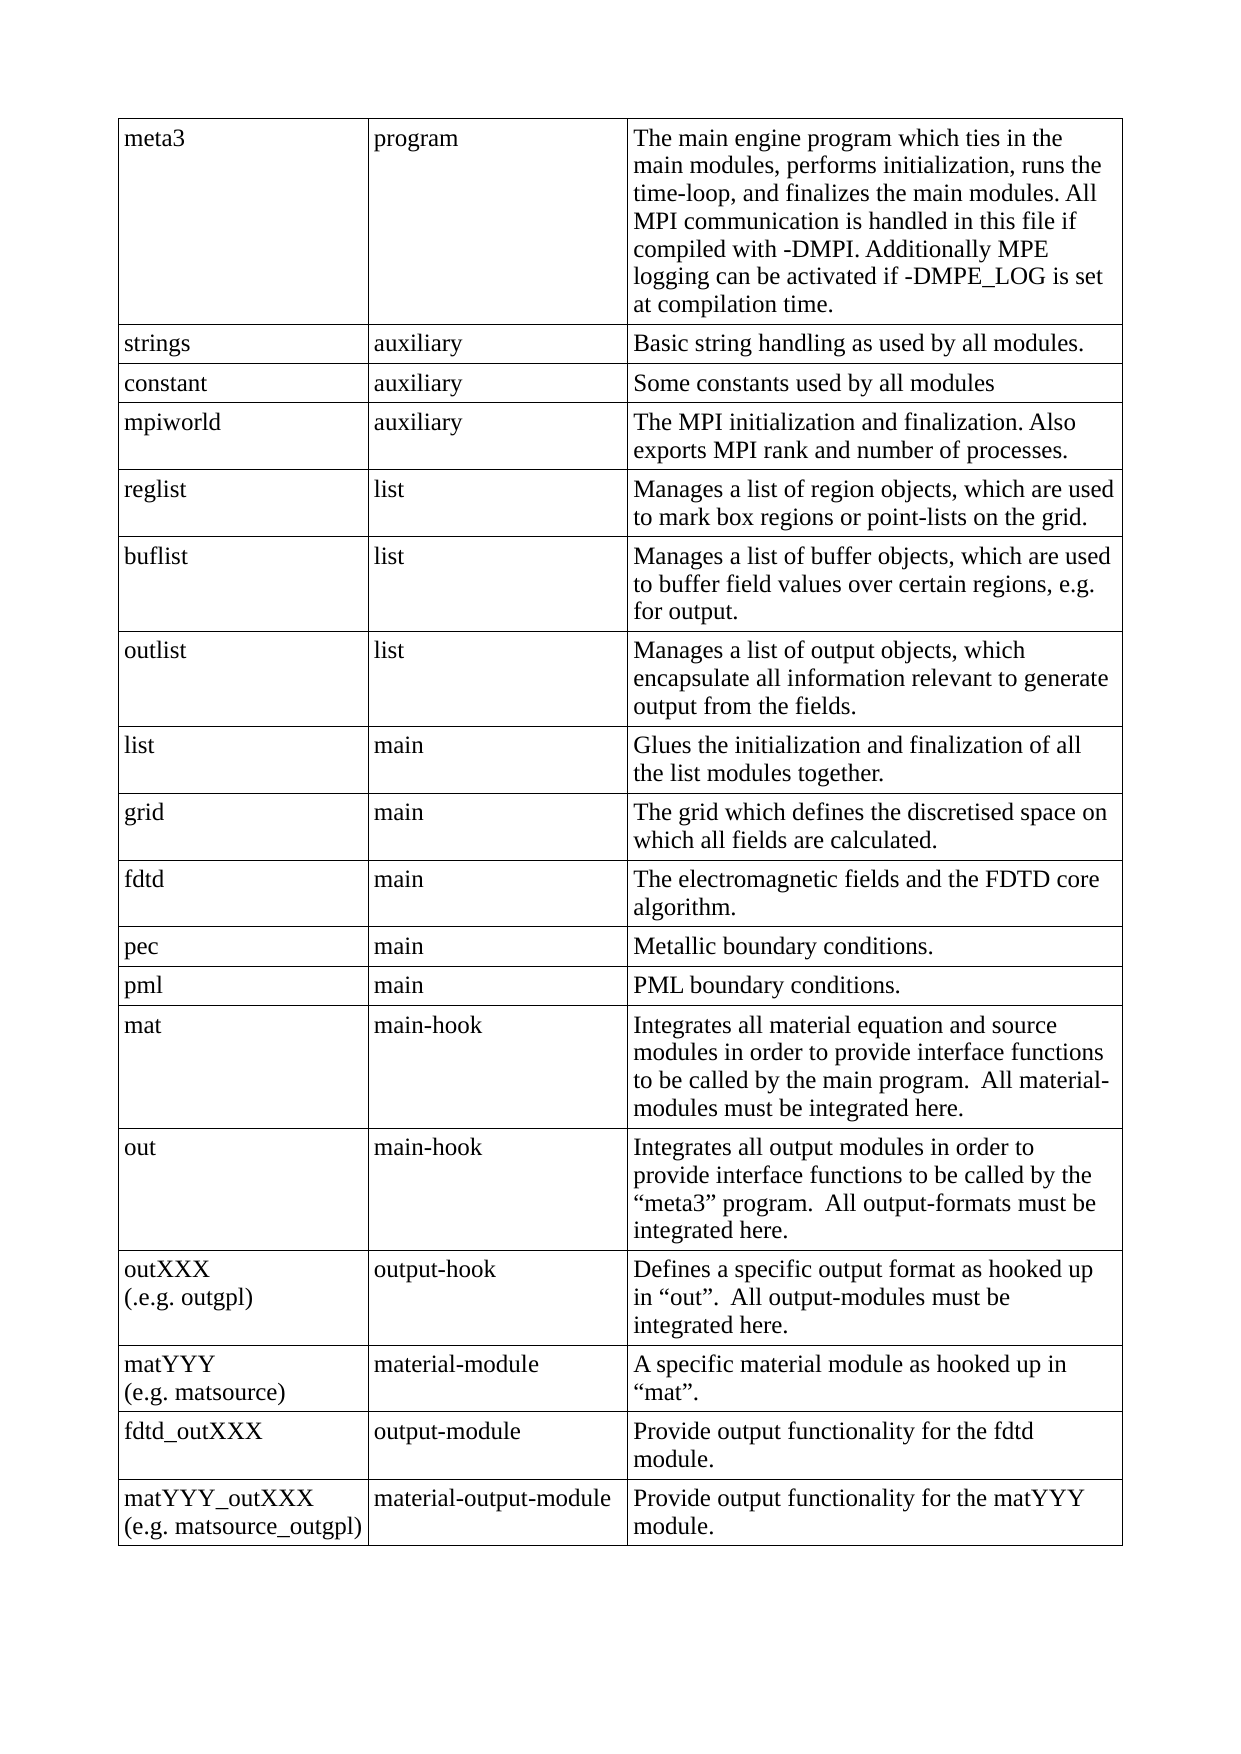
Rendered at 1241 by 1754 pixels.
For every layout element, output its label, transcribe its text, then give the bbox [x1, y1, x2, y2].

table_cell fdtd [119, 861, 368, 926]
table_cell output-hook [369, 1251, 627, 1344]
table_cell main-hook [369, 1129, 627, 1250]
table_cell meta3 [119, 119, 368, 324]
table_cell pec [119, 927, 368, 966]
table_cell out [119, 1129, 368, 1250]
table_cell The electromagnetic fields and the FDTD core algorithm. [628, 861, 1122, 926]
table_cell The MPI initialization and finalization. Also exports MPI rank and number of processes. [628, 403, 1122, 469]
table_cell buflist [119, 537, 368, 631]
table_cell main [369, 861, 627, 926]
table_cell list [369, 537, 627, 631]
table_cell list [369, 632, 627, 726]
table_cell main [369, 967, 627, 1005]
table_cell PML boundary conditions. [628, 967, 1122, 1005]
table_cell auxiliary [369, 364, 627, 402]
table_cell matYYY (e.g. matsource) [119, 1346, 368, 1411]
table_cell Integrates all material equation and source modules in order to provide interface functions to be called by the main program. All material-modules must be integrated here. [628, 1006, 1122, 1127]
table_cell mat [119, 1006, 368, 1127]
table_cell Provide output functionality for the fdtd module. [628, 1412, 1122, 1478]
table_cell constant [119, 364, 368, 402]
table_cell main [369, 794, 627, 859]
table_cell Glues the initialization and finalization of all the list modules together. [628, 727, 1122, 792]
table_cell Manages a list of output objects, which encapsulate all information relevant to generate output from the fields. [628, 632, 1122, 726]
table_cell The grid which defines the discretised space on which all fields are calculated. [628, 794, 1122, 859]
table_cell material-module [369, 1346, 627, 1411]
table_cell pml [119, 967, 368, 1005]
table_cell Metallic boundary conditions. [628, 927, 1122, 966]
table_cell grid [119, 794, 368, 859]
table_cell Basic string handling as used by all modules. [628, 325, 1122, 363]
table_cell matYYY_outXXX (e.g. matsource_outgpl) [119, 1480, 368, 1545]
table_cell Some constants used by all modules [628, 364, 1122, 402]
table_cell auxiliary [369, 325, 627, 363]
table_cell The main engine program which ties in the main modules, performs initialization, runs the time-loop, and finalizes the main modules. All MPI communication is handled in this file if compiled with -DMPI. Additionally MPE logging can be activated if -DMPE_LOG is set at compilation time. [628, 119, 1122, 324]
table_cell outlist [119, 632, 368, 726]
table_cell output-module [369, 1412, 627, 1478]
table_cell Integrates all output modules in order to provide interface functions to be called by the “meta3” program. All output-formats must be integrated here. [628, 1129, 1122, 1250]
table_cell A specific material module as hooked up in “mat”. [628, 1346, 1122, 1411]
table_cell outXXX (.e.g. outgpl) [119, 1251, 368, 1344]
table_cell mpiworld [119, 403, 368, 469]
table_cell program [369, 119, 627, 324]
table_cell strings [119, 325, 368, 363]
table_cell list [369, 470, 627, 536]
table_cell main [369, 727, 627, 792]
table_cell Defines a specific output format as hooked up in “out”. All output-modules must be integrated here. [628, 1251, 1122, 1344]
table_cell fdtd_outXXX [119, 1412, 368, 1478]
table_cell list [119, 727, 368, 792]
table_cell Manages a list of region objects, which are used to mark box regions or point-lists on the grid. [628, 470, 1122, 536]
table_cell Manages a list of buffer objects, which are used to buffer field values over certain regions, e.g. for output. [628, 537, 1122, 631]
table_cell main [369, 927, 627, 966]
table_cell Provide output functionality for the matYYY module. [628, 1480, 1122, 1545]
table_cell auxiliary [369, 403, 627, 469]
table_cell main-hook [369, 1006, 627, 1127]
table_cell material-output-module [369, 1480, 627, 1545]
table_cell reglist [119, 470, 368, 536]
